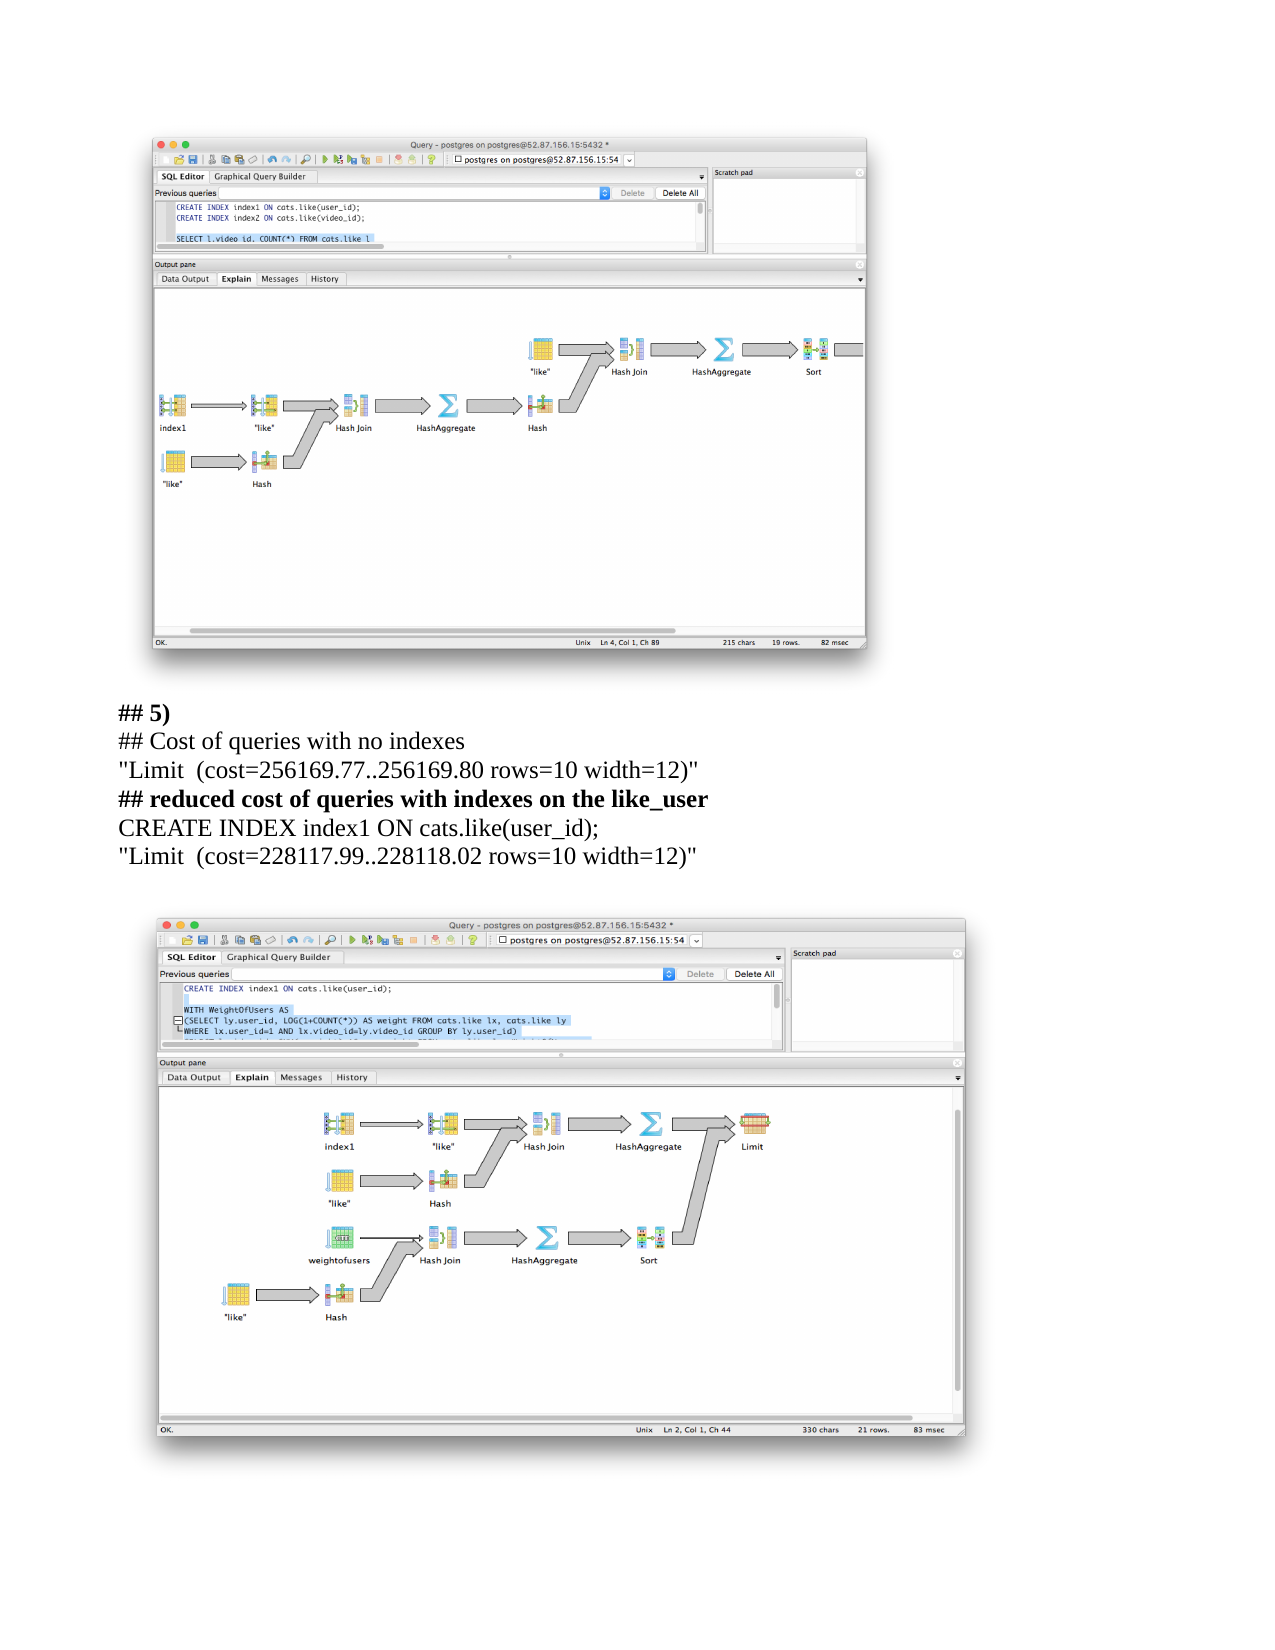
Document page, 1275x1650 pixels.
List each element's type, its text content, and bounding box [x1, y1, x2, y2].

picture [118, 118, 901, 698]
picture [118, 898, 1004, 1486]
text ## 5) [118, 118, 1157, 726]
text "Limit (cost=228117.99..228118.02 rows=10 width=12)" [118, 841, 1157, 870]
text CREATE INDEX index1 ON cats.like(user_id); [118, 813, 1157, 841]
text "Limit (cost=256169.77..256169.80 rows=10 width=12)" [118, 755, 1157, 784]
text ## reduced cost of queries with indexes on the like_user [118, 784, 1157, 813]
text ## Cost of queries with no indexes [118, 726, 1157, 755]
